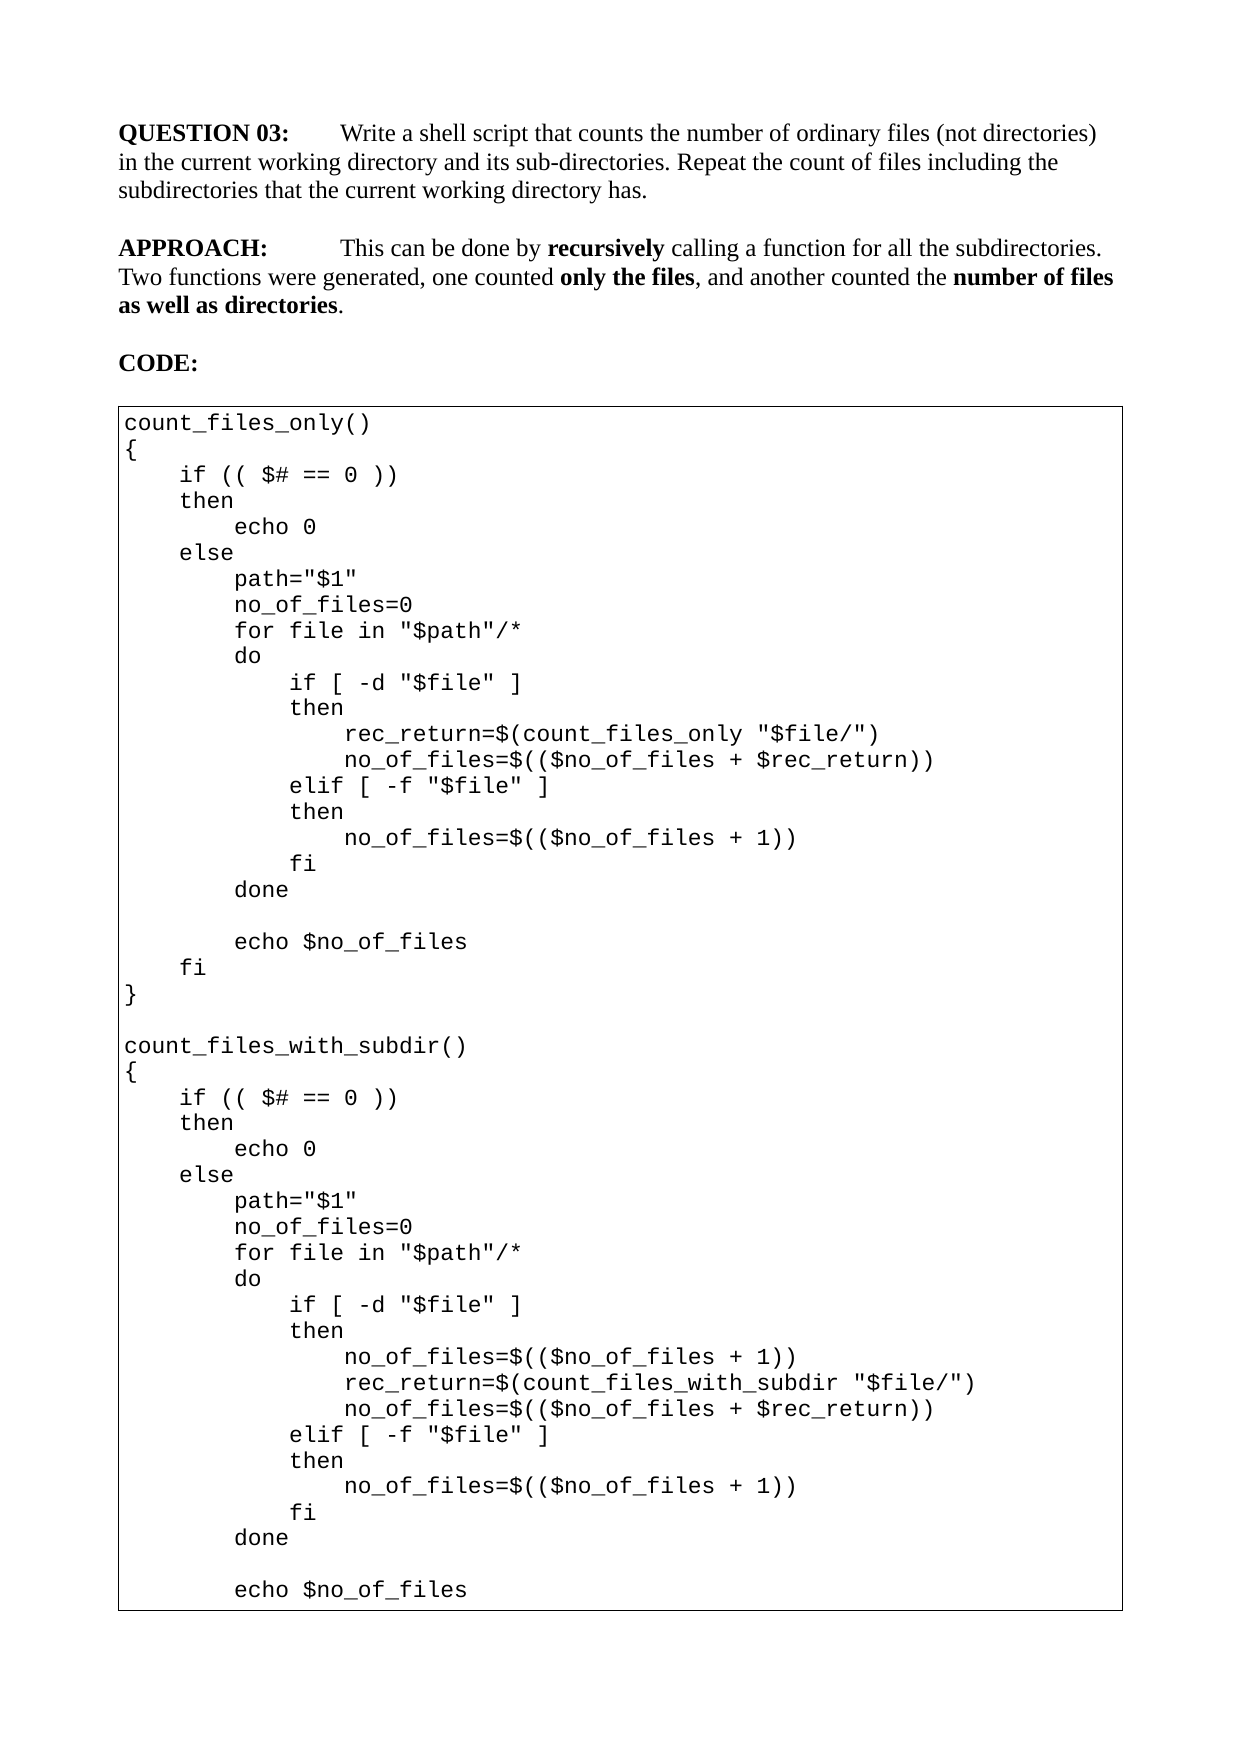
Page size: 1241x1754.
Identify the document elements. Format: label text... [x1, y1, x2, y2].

text CODE: [118, 348, 1122, 377]
table_header count_files_only() { if (( $# == 0 )) then echo 0 else path="$1" no_of_files=0 for file in "$path"/* do if [ -d "$file" ] then rec_return=$(count_files_only "$file/") no_of_files=$(($no_of_files + $rec_return)) elif [ -f "$file" ] then no_of_files=$(($no_of_files + 1)) fi done echo $no_of_files fi } count_files_with_subdir() { if (( $# == 0 )) then echo 0 else path="$1" no_of_files=0 for file in "$path"/* do if [ -d "$file" ] then no_of_files=$(($no_of_files + 1)) rec_return=$(count_files_with_subdir "$file/") no_of_files=$(($no_of_files + $rec_return)) elif [ -f "$file" ] then no_of_files=$(($no_of_files + 1)) fi done echo $no_of_files [119, 407, 1122, 1610]
text APPROACH: This can be done by recursively calling a function for all the subdirectories. Two functions were generated, one counted only the files, and another counted the number of files as well as directories. [118, 233, 1122, 319]
text QUESTION 03: Write a shell script that counts the number of ordinary files (not directories) in the current working directory and its sub-directories. Repeat the count of files including the subdirectories that the current working directory has. [118, 118, 1122, 204]
